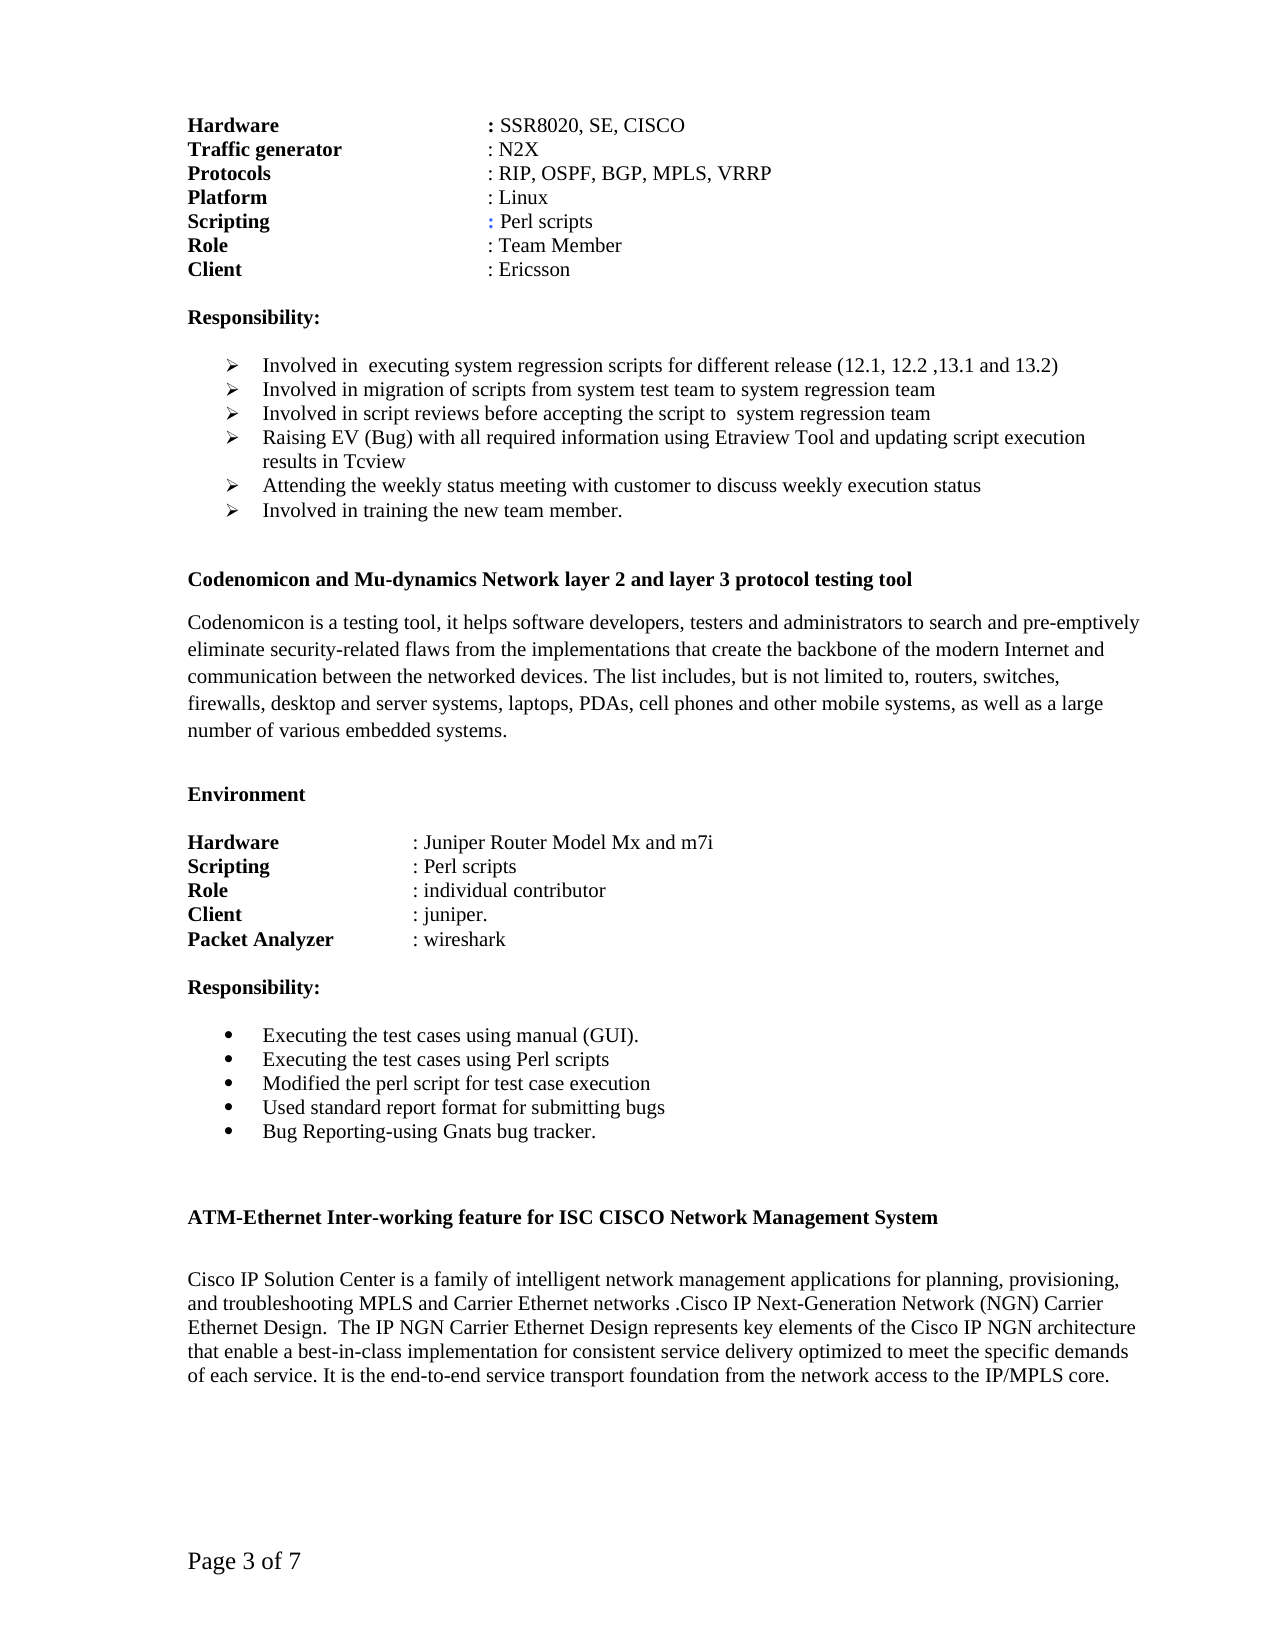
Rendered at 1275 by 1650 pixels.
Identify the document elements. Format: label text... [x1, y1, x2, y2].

text Hardware : SSR8020, SE, CISCO [187, 112, 1144, 137]
list Involved in training the new team member. [225, 497, 1144, 522]
text Scripting : Perl scripts [187, 209, 1144, 233]
text Environment [187, 782, 1144, 806]
list Executing the test cases using Perl scripts [225, 1047, 1144, 1071]
text Codenomicon is a testing tool, it helps software developers, testers and administrators to search and pre-emptively eliminate security-related flaws from the implementations that create the backbone of the modern Internet and communication between the networked devices. The list includes, but is not limited to, routers, switches, firewalls, desktop and server systems, laptops, PDAs, cell phones and other mobile systems, as well as a large number of various embedded systems. [187, 607, 1144, 742]
text Responsibility: [187, 974, 1144, 999]
list Executing the test cases using manual (GUI). [225, 1023, 1144, 1047]
list Attending the weekly status meeting with customer to discuss weekly execution status [225, 473, 1144, 497]
text Client : Ericsson [187, 257, 1144, 281]
text Role : individual contributor [187, 878, 1144, 902]
list Used standard report format for submitting bugs [225, 1095, 1144, 1119]
list Raising EV (Bug) with all required information using Etraview Tool and updating script execution results in Tcview [225, 425, 1144, 473]
text Protocols : RIP, OSPF, BGP, MPLS, VRRP [187, 161, 1144, 185]
list Involved in migration of scripts from system test team to system regression team [225, 377, 1144, 401]
text Platform : Linux [187, 185, 1144, 209]
text Packet Analyzer : wireshark [187, 926, 1144, 951]
text Traffic generator : N2X [187, 137, 1144, 161]
text Codenomicon and Mu-dynamics Network layer 2 and layer 3 protocol testing tool [187, 564, 1144, 591]
text Cisco IP Solution Center is a family of intelligent network management applications for planning, provisioning, and troubleshooting MPLS and Carrier Ethernet networks .Cisco IP Next-Generation Network (NGN) Carrier Ethernet Design. The IP NGN Carrier Ethernet Design represents key elements of the Cisco IP NGN architecture that enable a best-in-class implementation for consistent service delivery optimized to meet the specific demands of each service. It is the end-to-end service transport foundation from the network access to the IP/MPLS core. [187, 1267, 1144, 1387]
list Modified the perl script for test case execution [225, 1071, 1144, 1095]
list Involved in script reviews before accepting the script to system regression team [225, 401, 1144, 425]
text Client : juniper. [187, 902, 1144, 926]
text Scripting : Perl scripts [187, 854, 1144, 878]
text Role : Team Member [187, 233, 1144, 257]
list Bug Reporting-using Gnats bug tracker. [225, 1119, 1144, 1143]
text Hardware : Juniper Router Model Mx and m7i [187, 830, 1144, 854]
text ATM-Ethernet Inter-working feature for ISC CISCO Network Management System [187, 1204, 1144, 1229]
text Responsibility: [187, 305, 1144, 329]
list Involved in executing system regression scripts for different release (12.1, 12.2 ,13.1 and 13.2) [225, 353, 1144, 377]
